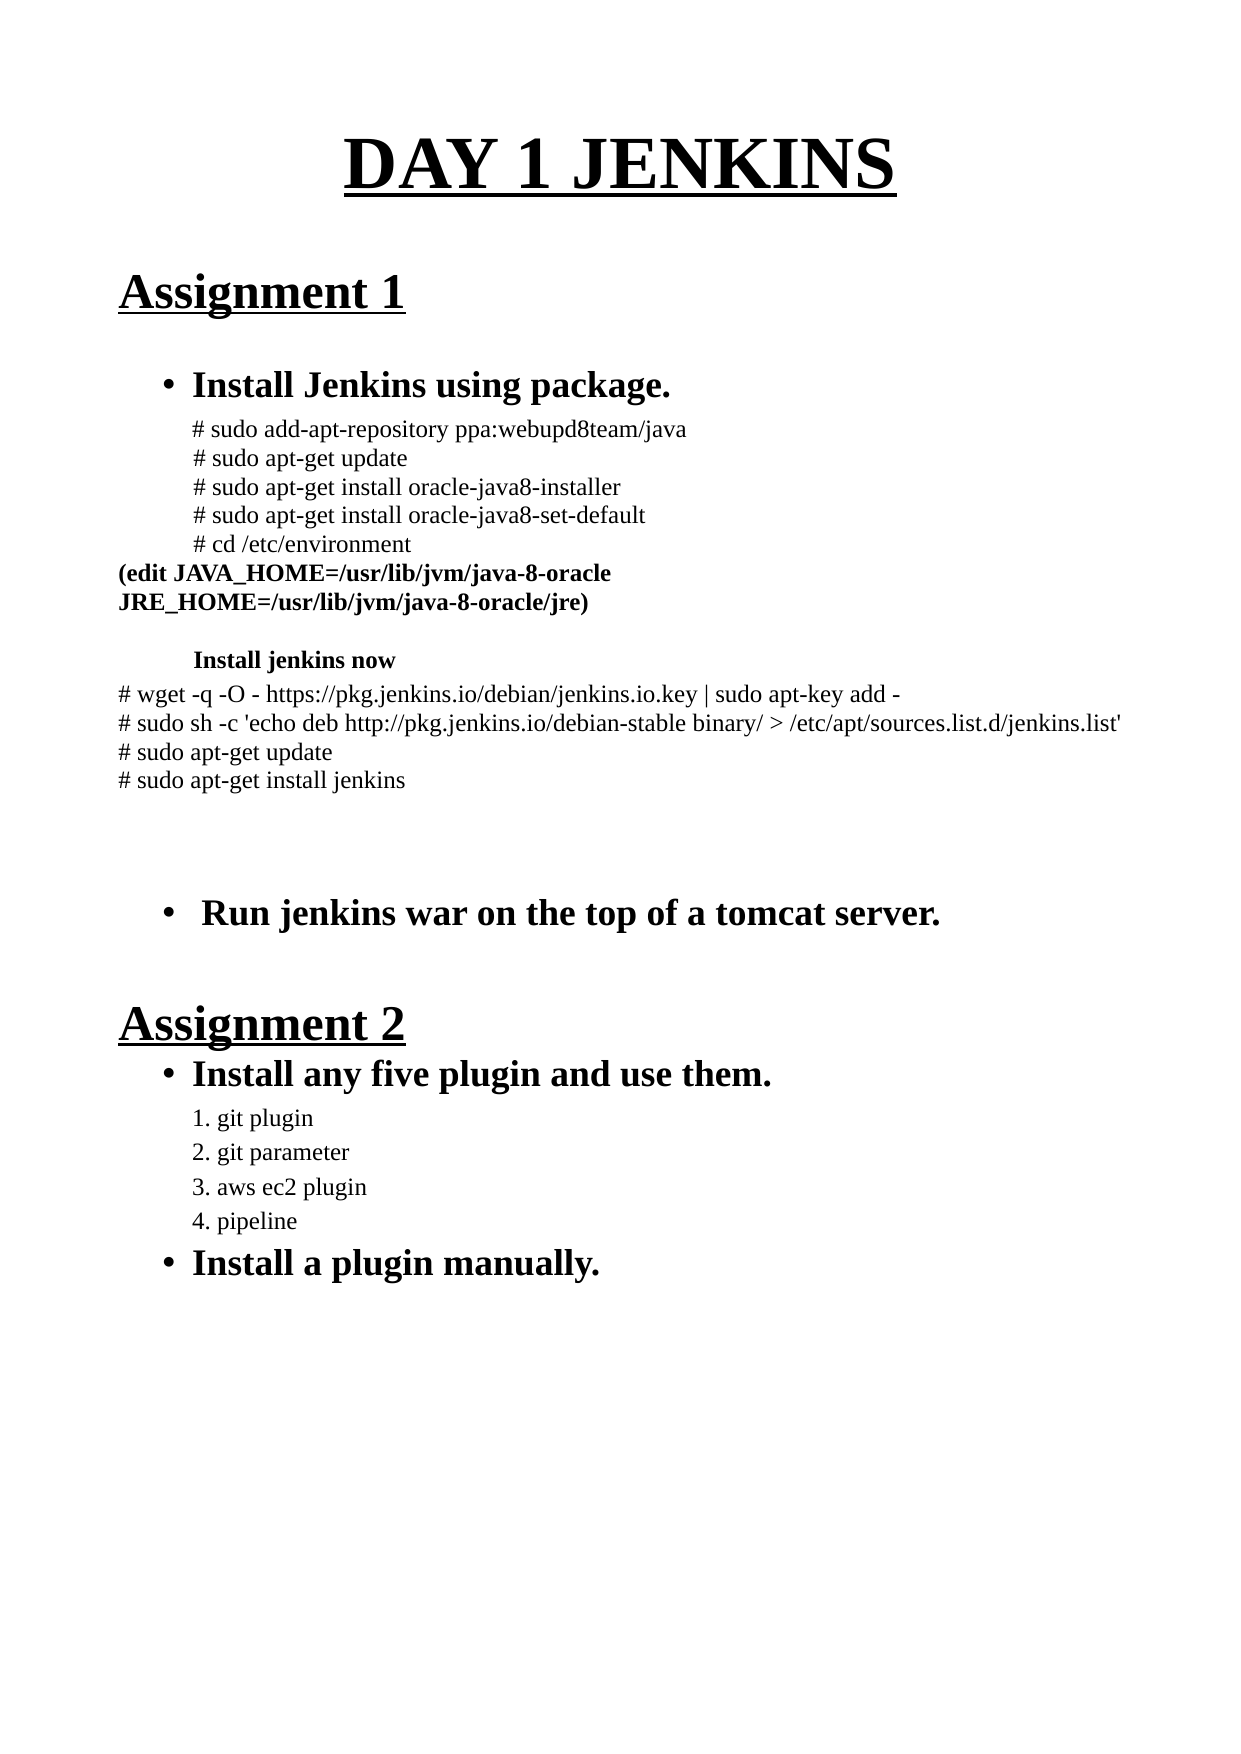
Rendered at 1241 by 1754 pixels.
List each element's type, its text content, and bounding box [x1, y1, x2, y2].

text # sudo apt-get install jenkins [118, 766, 1122, 794]
text # sudo apt-get update [118, 737, 1122, 766]
list Run jenkins war on the top of a tomcat server. [162, 890, 1122, 933]
list Install Jenkins using package. [162, 362, 1122, 406]
list 3. aws ec2 plugin [162, 1172, 1122, 1200]
text # sudo apt-get install oracle-java8-installer [118, 472, 1122, 500]
text # wget -q -O - https://pkg.jenkins.io/debian/jenkins.io.key | sudo apt-key add - [118, 679, 1122, 708]
text # sudo sh -c 'echo deb http://pkg.jenkins.io/debian-stable binary/ > /etc/apt/sources.list.d/jenkins.list' [118, 708, 1122, 737]
text # cd /etc/environment [118, 529, 1122, 558]
text JRE_HOME=/usr/lib/jvm/java-8-oracle/jre) [118, 587, 1122, 615]
list Install a plugin manually. [162, 1241, 1122, 1284]
list 1. git plugin [162, 1103, 1122, 1131]
list Install any five plugin and use them. [162, 1051, 1122, 1094]
text Assignment 1 [118, 262, 1122, 319]
text # sudo apt-get update [118, 443, 1122, 472]
list # sudo add-apt-repository ppa:webupd8team/java [162, 414, 1122, 443]
text DAY 1 JENKINS [118, 118, 1122, 204]
text # sudo apt-get install oracle-java8-set-default [118, 500, 1122, 529]
text Install jenkins now [118, 645, 1122, 674]
text Assignment 2 [118, 993, 1122, 1051]
list 2. git parameter [162, 1137, 1122, 1166]
list 4. pipeline [162, 1206, 1122, 1235]
text (edit JAVA_HOME=/usr/lib/jvm/java-8-oracle [118, 558, 1122, 587]
